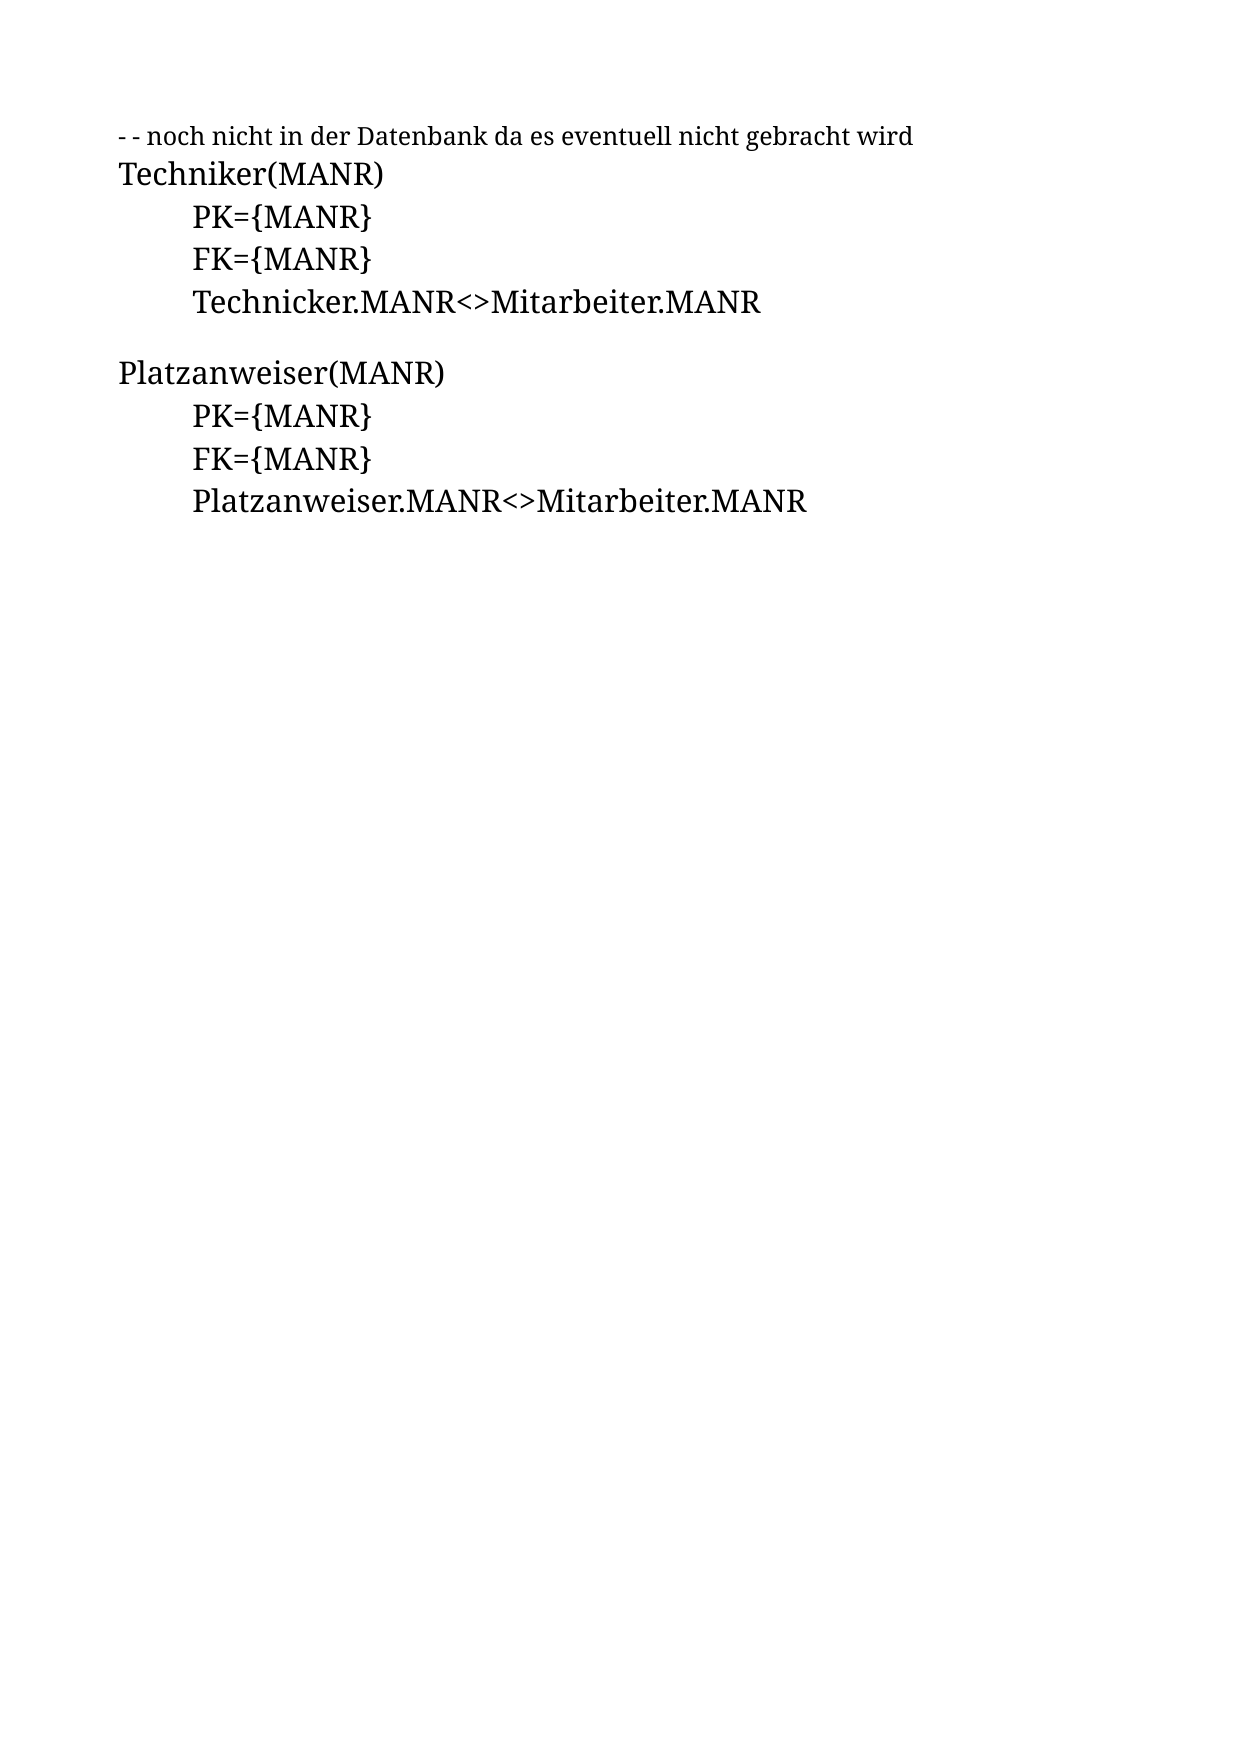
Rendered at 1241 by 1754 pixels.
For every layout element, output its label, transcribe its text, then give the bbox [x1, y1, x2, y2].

text - - noch nicht in der Datenbank da es eventuell nicht gebracht wird Techniker(MANR) PK={MANR} FK={MANR} Technicker.MANR<>Mitarbeiter.MANR [118, 118, 1122, 323]
text Platzanweiser(MANR) PK={MANR} FK={MANR} Platzanweiser.MANR<>Mitarbeiter.MANR [118, 323, 1122, 522]
